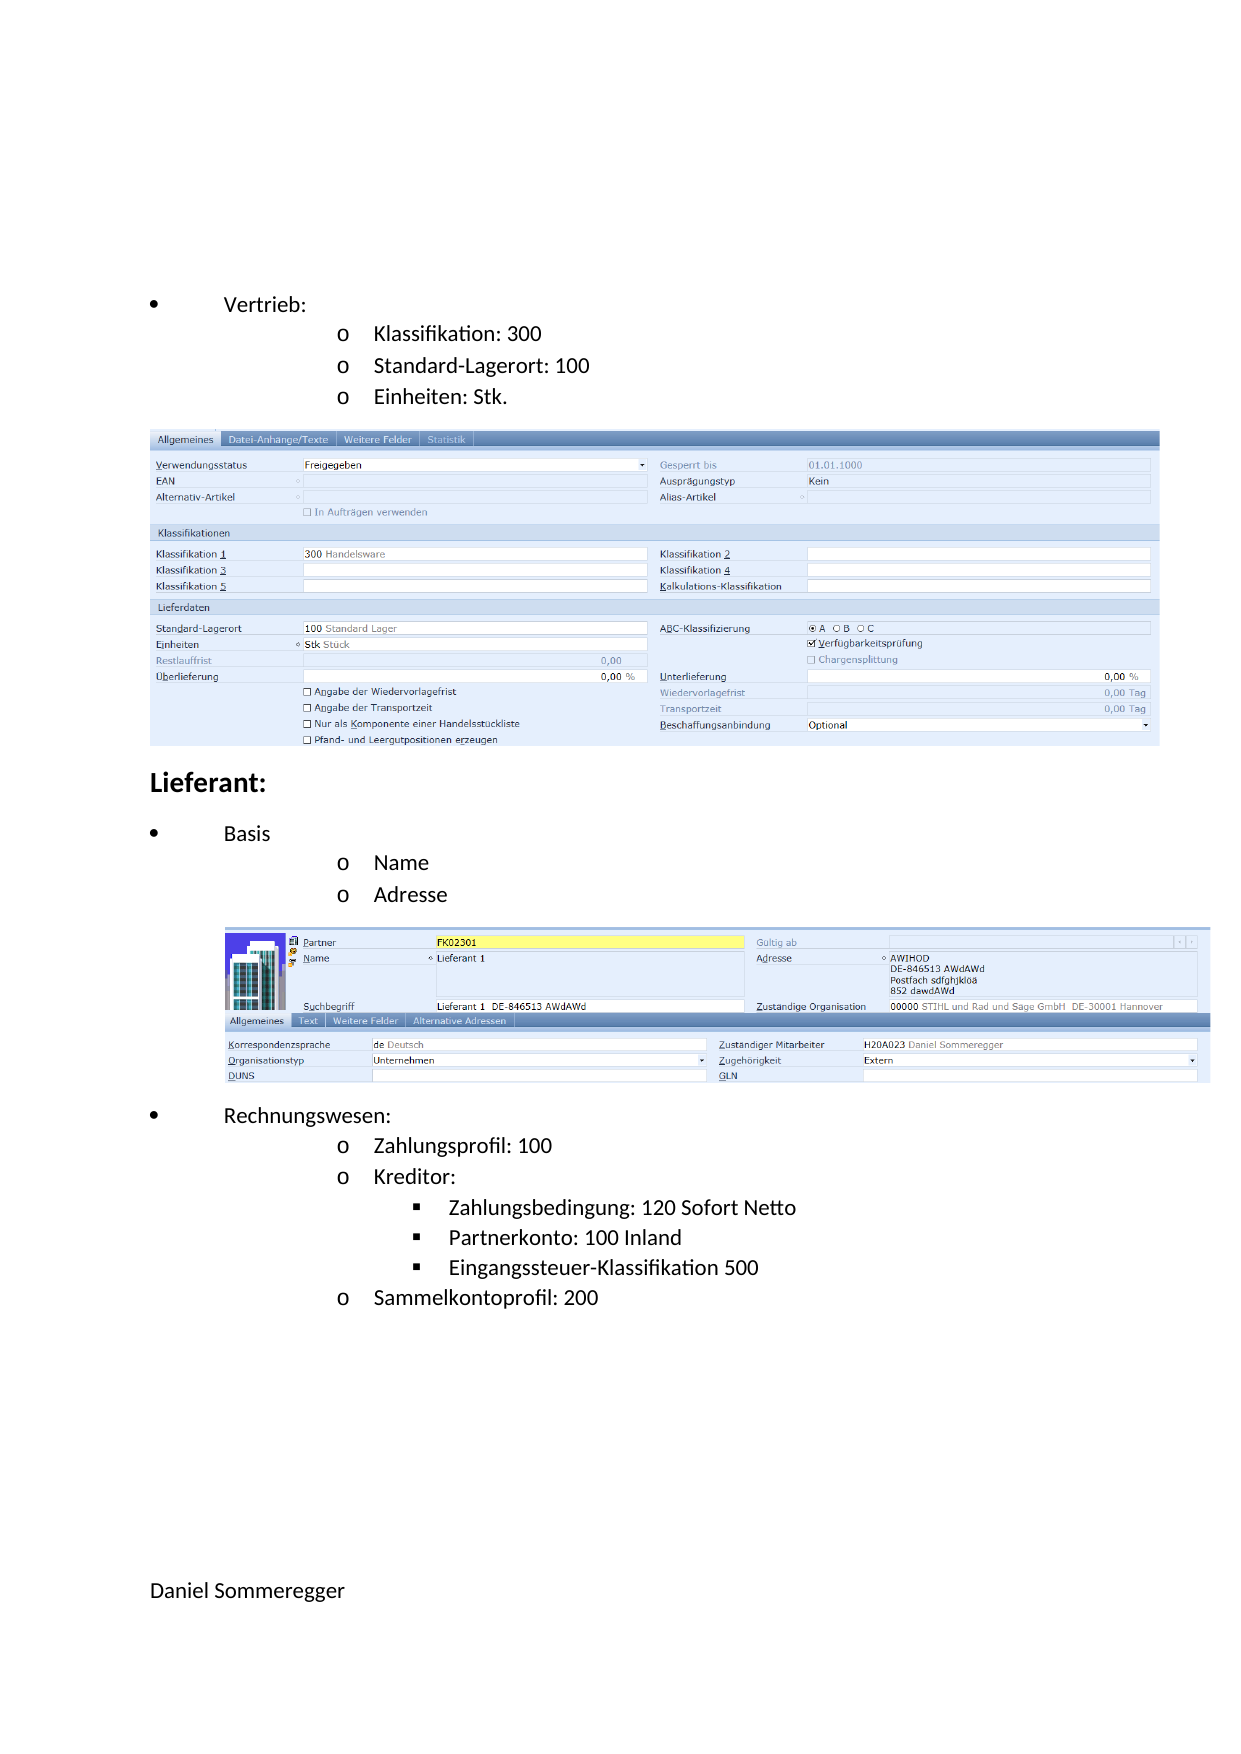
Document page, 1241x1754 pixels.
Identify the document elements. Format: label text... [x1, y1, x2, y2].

list Rechnungswesen: [150, 1101, 1090, 1129]
list Sammelkontoprofil: 200 [336, 1283, 1090, 1312]
list Name [336, 848, 1090, 878]
list Eingangssteuer-Klassifikation 500 [411, 1253, 1090, 1281]
list Adresse [336, 880, 1090, 909]
list Einheiten: Stk. [336, 382, 1090, 411]
list Partnerkonto: 100 Inland [411, 1223, 1090, 1251]
list Klassifikation: 300 [336, 319, 1090, 349]
list Standard-Lagerort: 100 [336, 351, 1090, 380]
list Kreditor: [336, 1162, 1090, 1191]
list Vertrieb: [150, 290, 1090, 318]
picture [225, 927, 1211, 1083]
list Zahlungsprofil: 100 [336, 1131, 1090, 1160]
picture [150, 429, 1160, 746]
list Basis [150, 819, 1090, 847]
list Zahlungsbedingung: 120 Sofort Netto [411, 1193, 1090, 1221]
text Lieferant: [150, 764, 1090, 799]
